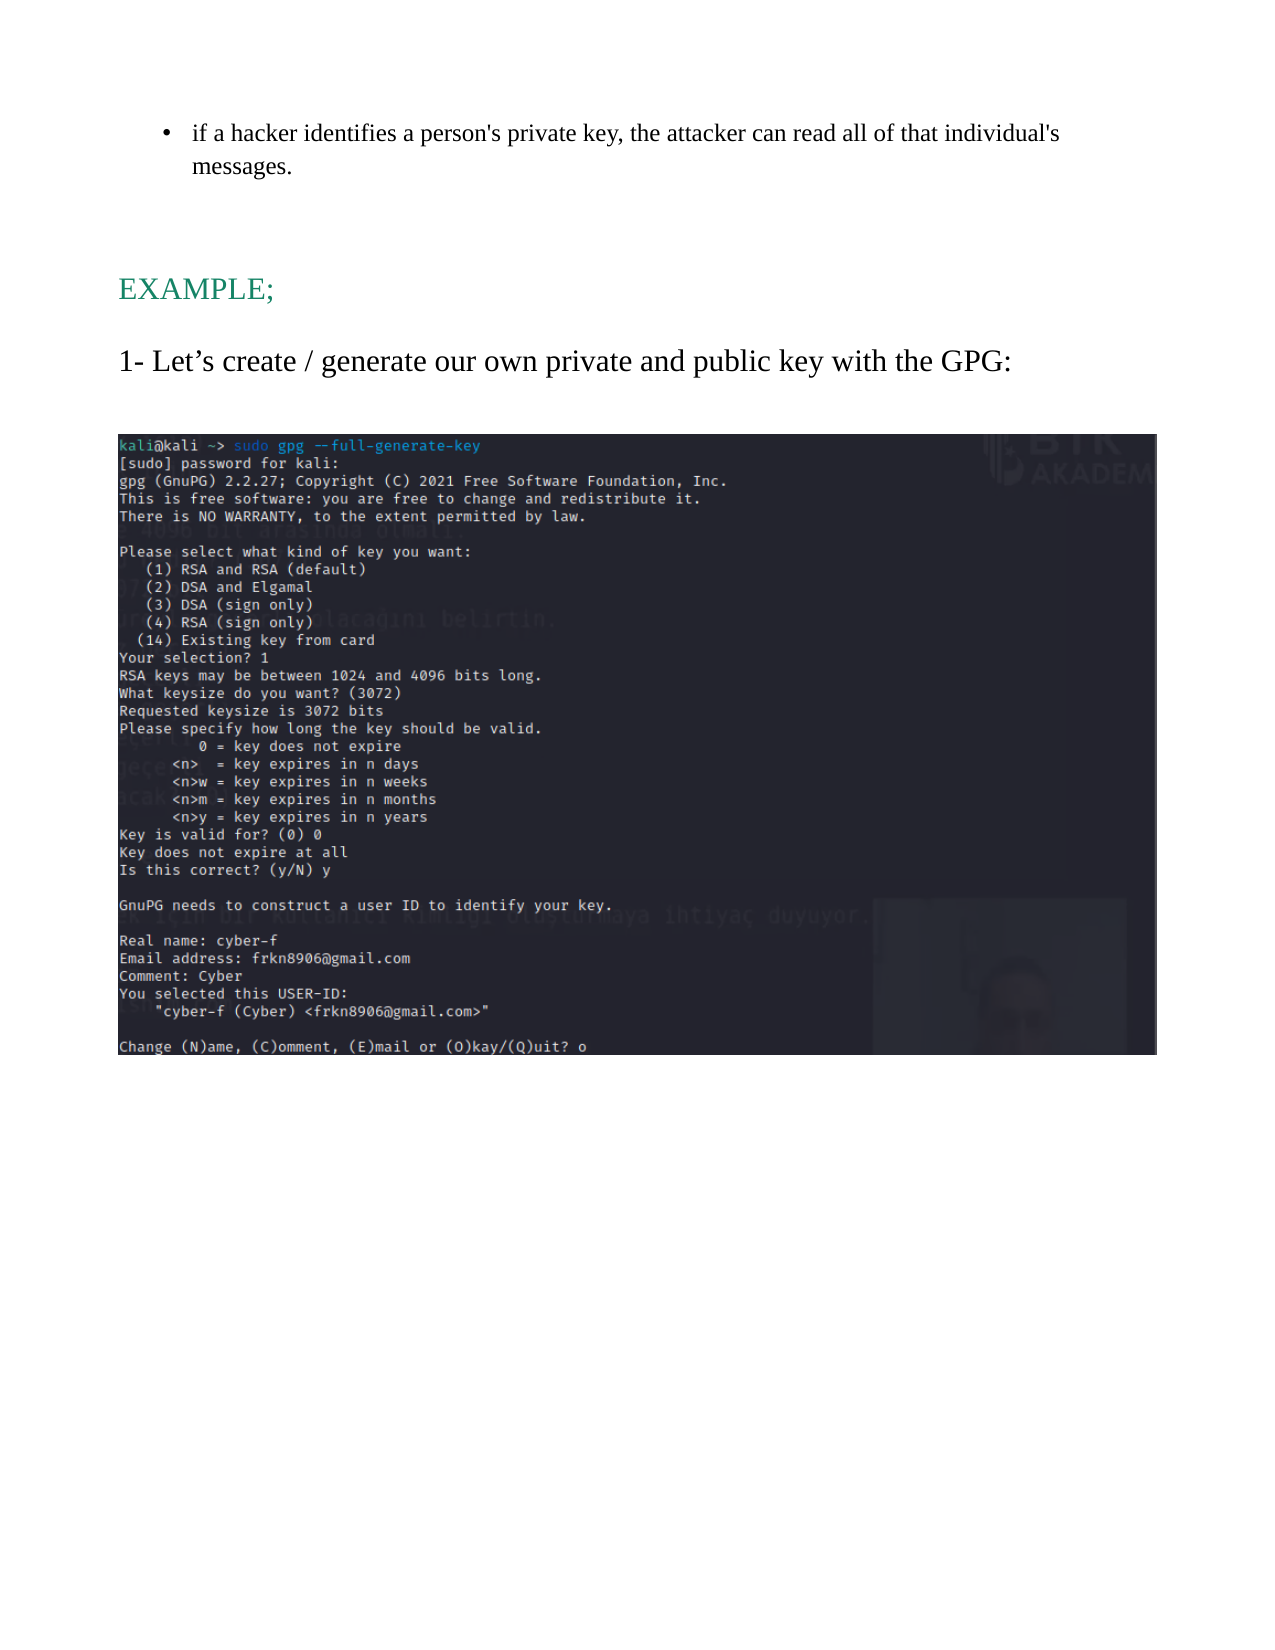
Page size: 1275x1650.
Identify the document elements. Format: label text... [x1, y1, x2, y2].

list if a hacker identifies a person's private key, the attacker can read all of that individual's messages. [162, 118, 1157, 180]
text 1- Let’s create / generate our own private and public key with the GPG: [118, 342, 1157, 378]
text EXAMPLE; [118, 271, 1157, 307]
